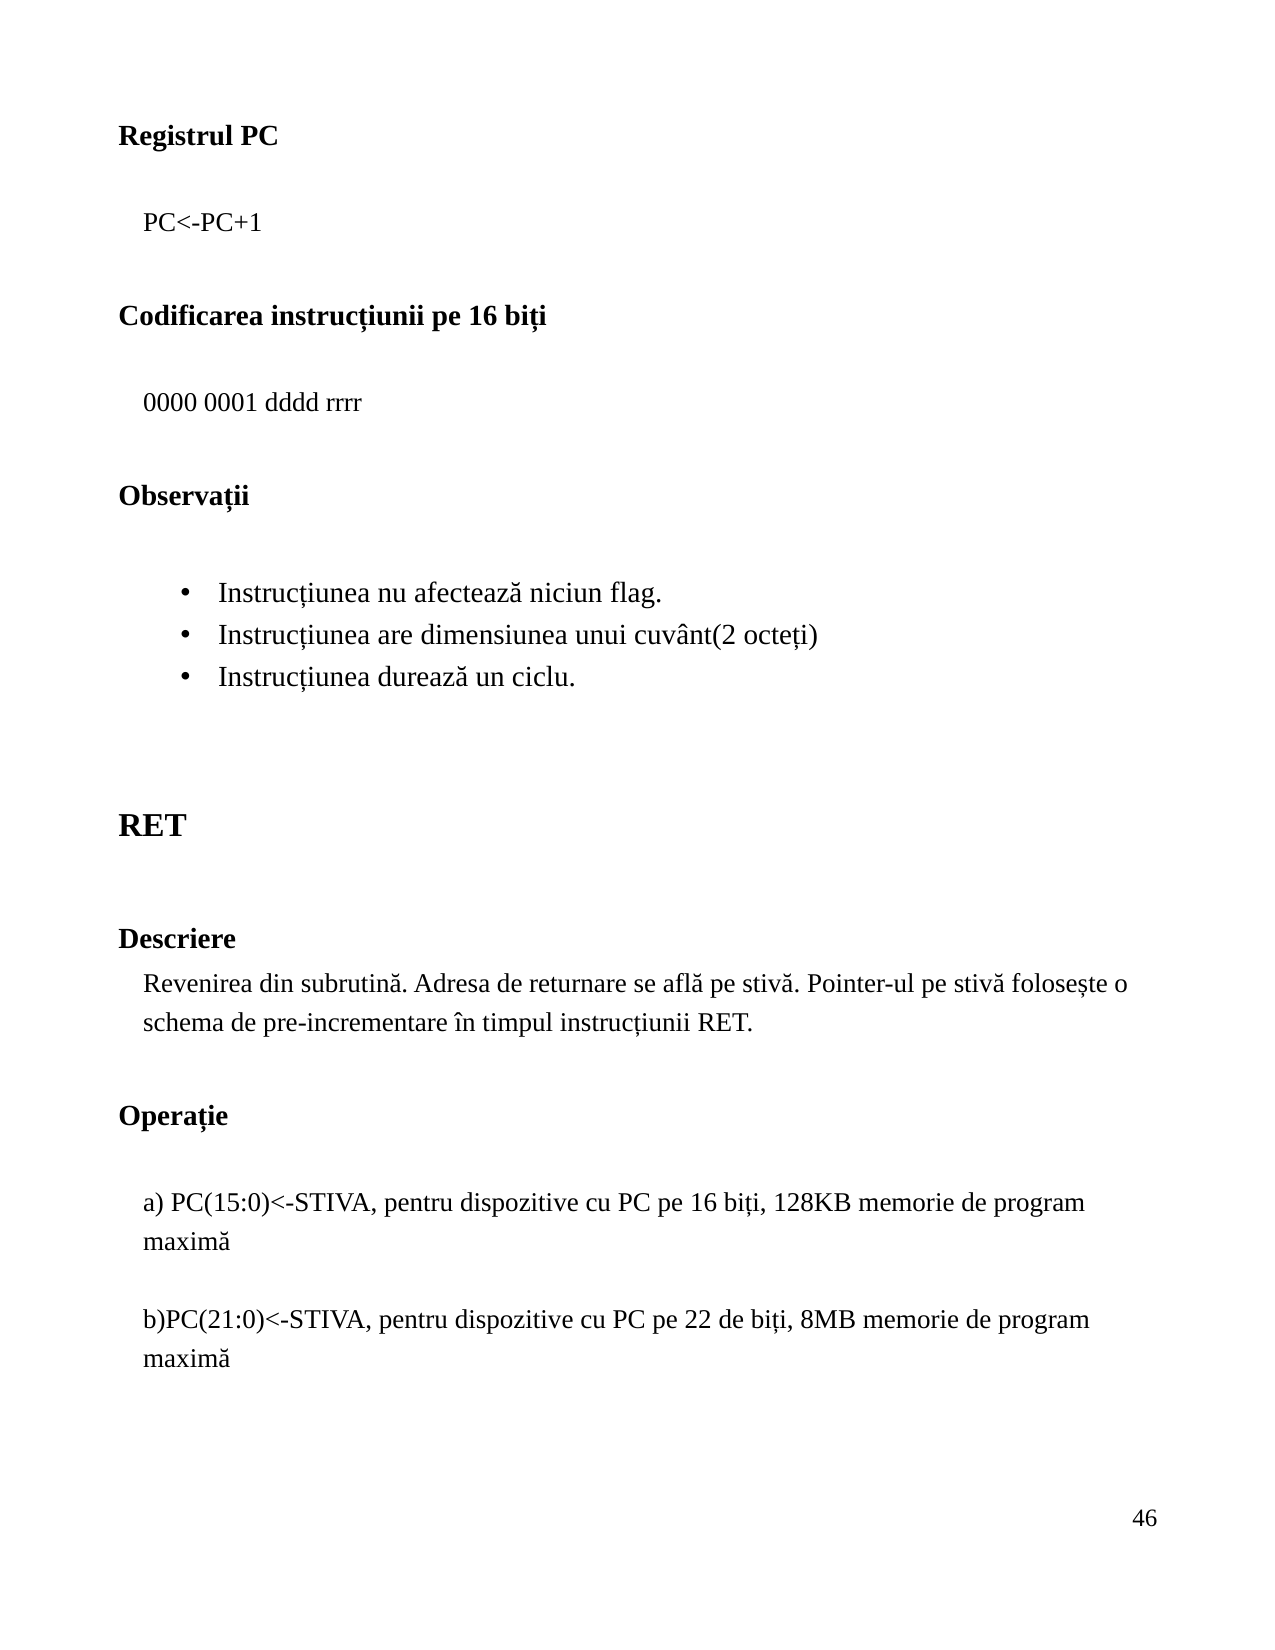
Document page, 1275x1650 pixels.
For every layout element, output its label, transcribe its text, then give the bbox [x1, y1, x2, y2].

subtitle Registrul PC [118, 118, 1157, 152]
subtitle Descriere [118, 921, 1157, 955]
text b)PC(21:0)<-STIVA, pentru dispozitive cu PC pe 22 de biți, 8MB memorie de program maximă [143, 1303, 1157, 1373]
list Instrucțiunea nu afectează niciun flag. [180, 575, 1157, 608]
subtitle Operație [118, 1098, 1157, 1132]
list Instrucțiunea durează un ciclu. [180, 659, 1157, 692]
subtitle Observații [118, 478, 1157, 512]
list Instrucțiunea are dimensiunea unui cuvânt(2 octeți) [180, 617, 1157, 651]
subtitle RET [118, 805, 1157, 844]
text Revenirea din subrutină. Adresa de returnare se află pe stivă. Pointer-ul pe stivă folosește o schema de pre-incrementare în timpul instrucțiunii RET. [143, 967, 1157, 1037]
subtitle Codificarea instrucțiunii pe 16 biți [118, 298, 1157, 332]
text a) PC(15:0)<-STIVA, pentru dispozitive cu PC pe 16 biți, 128KB memorie de program maximă [143, 1186, 1157, 1256]
text 0000 0001 dddd rrrr [143, 386, 1157, 417]
text PC<-PC+1 [143, 206, 1157, 237]
